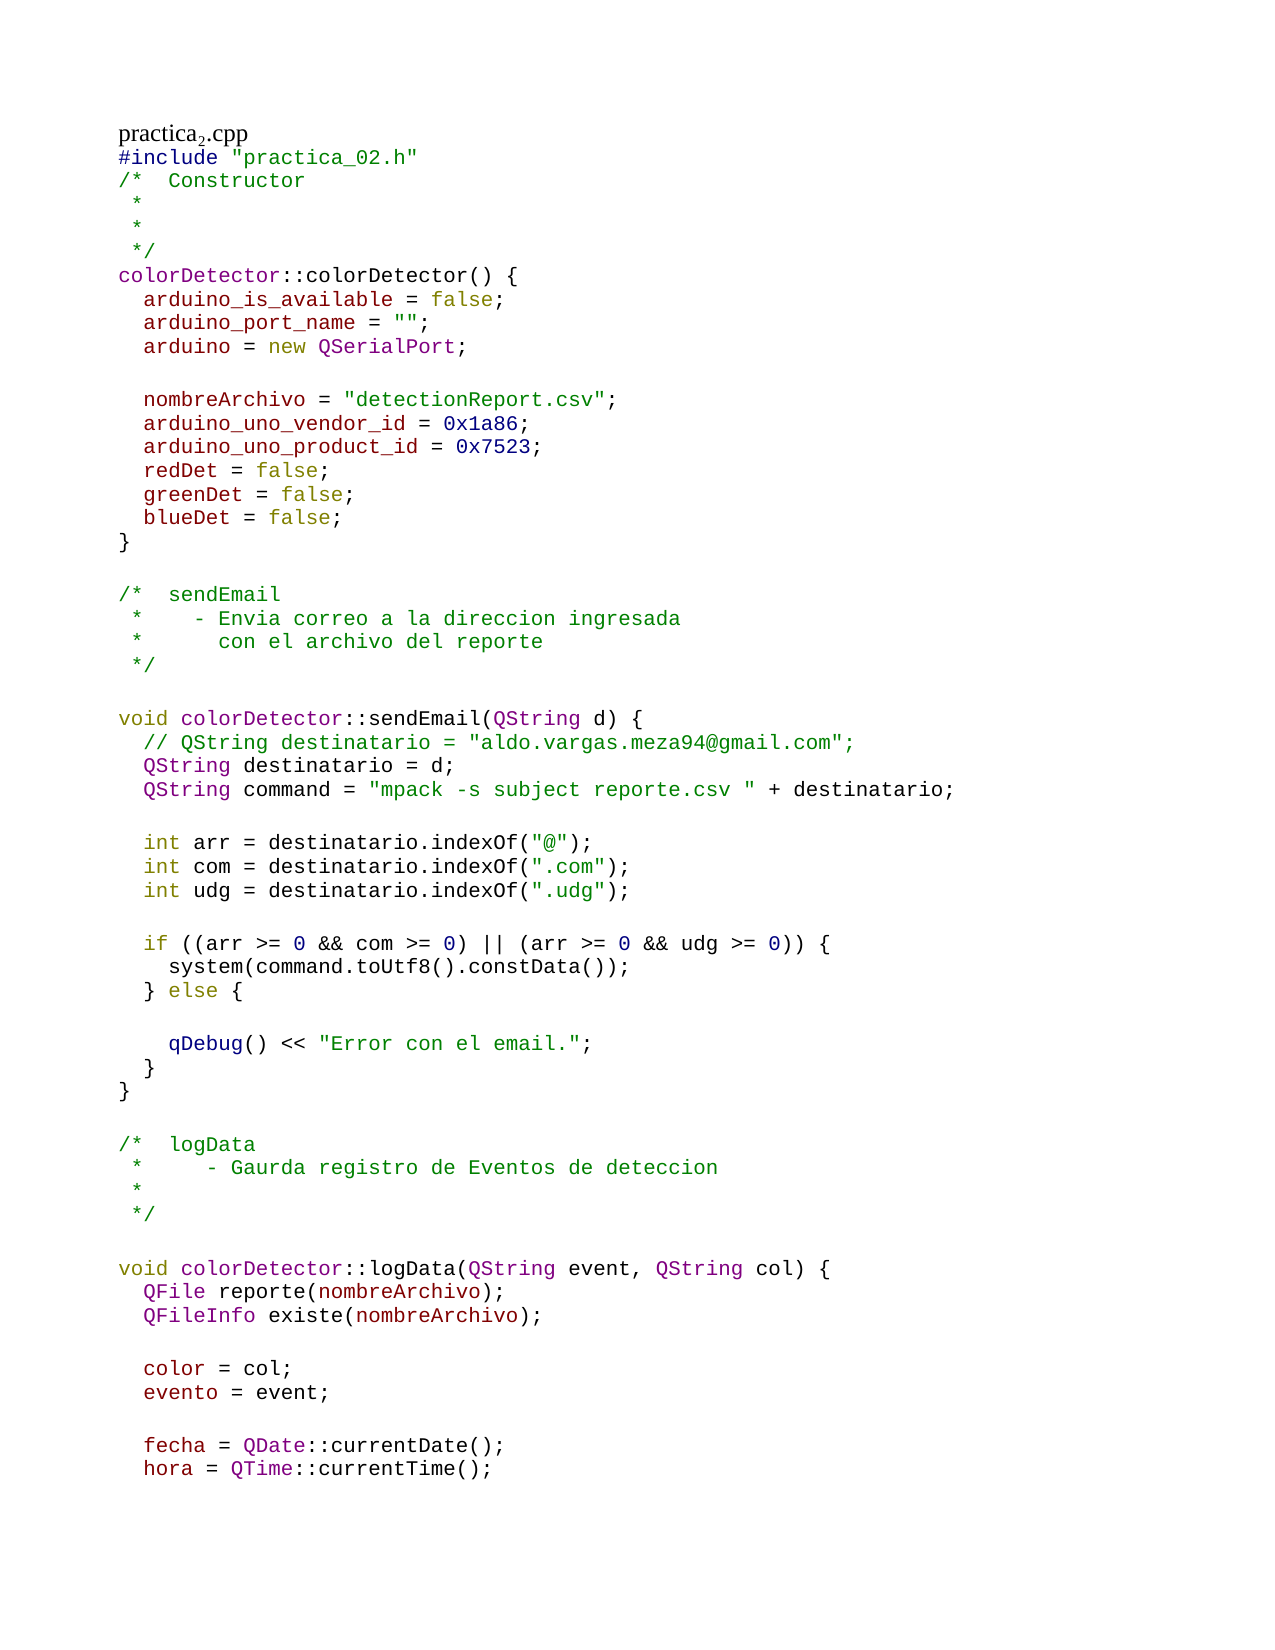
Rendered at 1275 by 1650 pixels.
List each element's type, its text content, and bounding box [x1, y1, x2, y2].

text arduino_uno_vendor_id = 0x1a86; [118, 413, 1157, 436]
text redDet = false; [118, 460, 1157, 484]
text QString destinatario = d; [118, 756, 1157, 779]
text * [118, 218, 1157, 241]
text blueDet = false; [118, 507, 1157, 531]
text arduino_port_name = ""; [118, 312, 1157, 336]
text /* logData [118, 1133, 1157, 1157]
text QFileInfo existe(nombreArchivo); [118, 1305, 1157, 1328]
text nombreArchivo = "detectionReport.csv"; [118, 389, 1157, 413]
text int udg = destinatario.indexOf(".udg"); [118, 879, 1157, 903]
text /* sendEmail [118, 584, 1157, 608]
text * - Gaurda registro de Eventos de deteccion [118, 1157, 1157, 1181]
text } [118, 1057, 1157, 1080]
text if ((arr >= 0 && com >= 0) || (arr >= 0 && udg >= 0)) { [118, 933, 1157, 956]
text colorDetector::colorDetector() { [118, 265, 1157, 289]
text QFile reporte(nombreArchivo); [118, 1281, 1157, 1305]
text fecha = QDate::currentDate(); [118, 1435, 1157, 1458]
text int arr = destinatario.indexOf("@"); [118, 832, 1157, 856]
text * [118, 194, 1157, 218]
text } else { [118, 980, 1157, 1004]
text void colorDetector::sendEmail(QString d) { [118, 708, 1157, 732]
text */ [118, 655, 1157, 679]
text arduino = new QSerialPort; [118, 336, 1157, 360]
text #include "practica_02.h" [118, 147, 1157, 171]
text */ [118, 1204, 1157, 1228]
text color = col; [118, 1358, 1157, 1382]
text int com = destinatario.indexOf(".com"); [118, 856, 1157, 879]
text */ [118, 241, 1157, 265]
text arduino_is_available = false; [118, 289, 1157, 312]
text // QString destinatario = "aldo.vargas.meza94@gmail.com"; [118, 732, 1157, 756]
text evento = event; [118, 1382, 1157, 1405]
text qDebug() << "Error con el email."; [118, 1033, 1157, 1057]
text * [118, 1181, 1157, 1204]
text arduino_uno_product_id = 0x7523; [118, 436, 1157, 460]
text void colorDetector::logData(QString event, QString col) { [118, 1258, 1157, 1281]
text hora = QTime::currentTime(); [118, 1458, 1157, 1482]
text practica₂.cpp [118, 118, 1157, 147]
text } [118, 1080, 1157, 1104]
text QString command = "mpack -s subject reporte.csv " + destinatario; [118, 779, 1157, 803]
text greenDet = false; [118, 484, 1157, 507]
text * - Envia correo a la direccion ingresada [118, 608, 1157, 631]
text } [118, 531, 1157, 555]
text * con el archivo del reporte [118, 631, 1157, 655]
text /* Constructor [118, 171, 1157, 194]
text system(command.toUtf8().constData()); [118, 956, 1157, 980]
